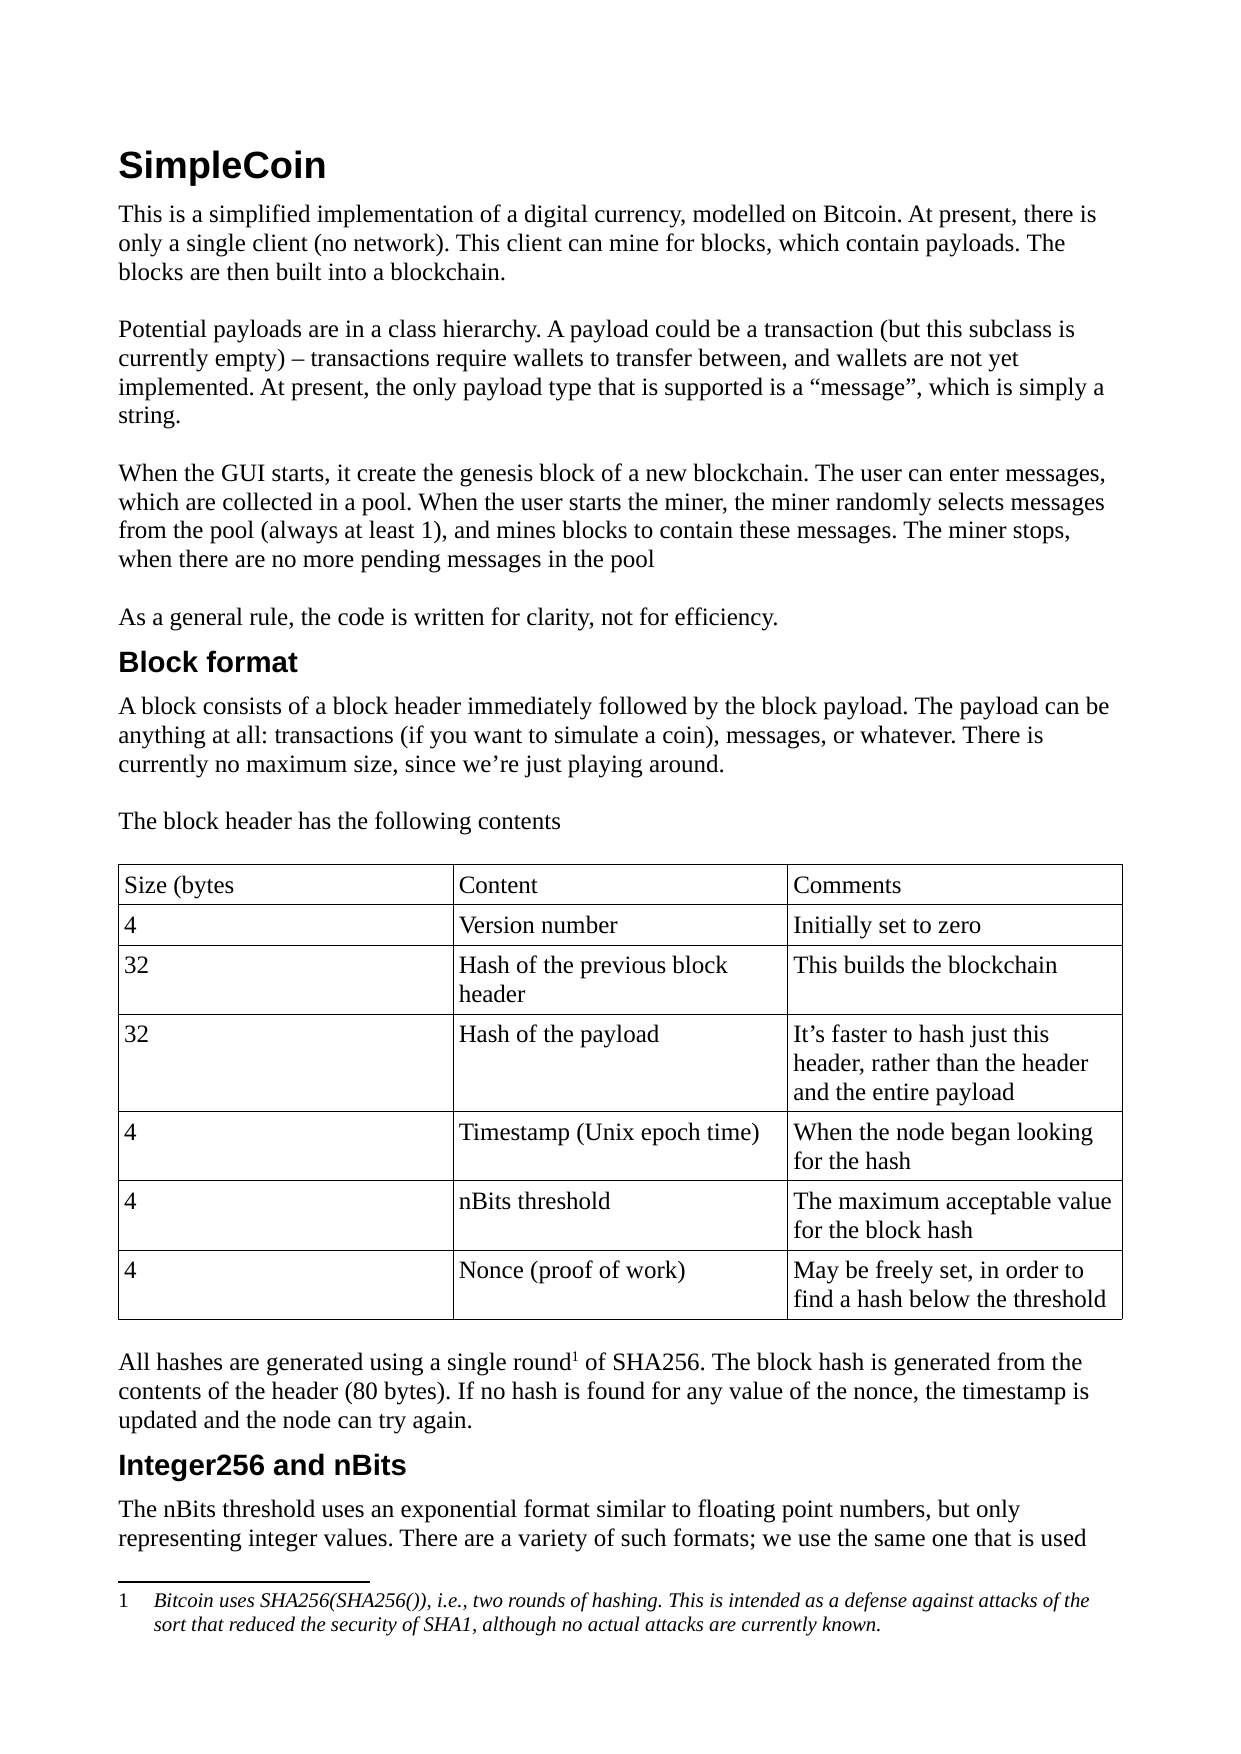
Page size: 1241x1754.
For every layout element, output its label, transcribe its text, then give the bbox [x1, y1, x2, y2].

table_cell It’s faster to hash just this header, rather than the header and the entire payload [788, 1015, 1122, 1111]
table_header Content [454, 865, 787, 904]
text A block consists of a block header immediately followed by the block payload. The payload can be anything at all: transactions (if you want to simulate a coin), messages, or whatever. There is currently no maximum size, since we’re just playing around. [118, 691, 1122, 778]
table_cell 4 [119, 1251, 453, 1318]
table_cell 4 [119, 1112, 453, 1180]
subtitle SimpleCoin [118, 143, 1122, 187]
text The nBits threshold uses an exponential format similar to floating point numbers, but only representing integer values. There are a variety of such formats; we use the same one that is used for BitCoin. The first byte gives the total length of the number in bytes (think of this as a base-256 exponent). The next three bytes are the mantissa, giving the value of the number. The first bit of the mantissa must be zero, because it is (historically) a sign bit. Examples: [118, 1494, 1122, 1552]
table_cell Hash of the previous block header [454, 946, 787, 1013]
table_cell nBits threshold [454, 1181, 787, 1249]
table_cell 4 [119, 905, 453, 944]
table_cell 32 [119, 1015, 453, 1111]
table_header Comments [788, 865, 1122, 904]
subtitle Block format [118, 645, 1122, 679]
table_cell This builds the blockchain [788, 946, 1122, 1013]
text Potential payloads are in a class hierarchy. A payload could be a transaction (but this subclass is currently empty) – transactions require wallets to transfer between, and wallets are not yet implemented. At present, the only payload type that is supported is a “message”, which is simply a string. [118, 314, 1122, 429]
text Bitcoin uses SHA256(SHA256()), i.e., two rounds of hashing. This is intended as a defense against attacks of the sort that reduced the security of SHA1, although no actual attacks are currently known. [118, 1588, 1122, 1636]
table_cell The maximum acceptable value for the block hash [788, 1181, 1122, 1249]
table_header Size (bytes [119, 865, 453, 904]
table_cell Timestamp (Unix epoch time) [454, 1112, 787, 1180]
table_cell Hash of the payload [454, 1015, 787, 1111]
subtitle Integer256 and nBits [118, 1448, 1122, 1482]
text As a general rule, the code is written for clarity, not for efficiency. [118, 602, 1122, 631]
table_cell 32 [119, 946, 453, 1013]
table_cell 4 [119, 1181, 453, 1249]
text This is a simplified implementation of a digital currency, modelled on Bitcoin. At present, there is only a single client (no network). This client can mine for blocks, which contain payloads. The blocks are then built into a blockchain. [118, 199, 1122, 286]
text All hashes are generated using a single round of SHA256. The block hash is generated from the contents of the header (80 bytes). If no hash is found for any value of the nonce, the timestamp is updated and the node can try again. [118, 1347, 1122, 1434]
table_cell When the node began looking for the hash [788, 1112, 1122, 1180]
table_cell Version number [454, 905, 787, 944]
text When the GUI starts, it create the genesis block of a new blockchain. The user can enter messages, which are collected in a pool. When the user starts the miner, the miner randomly selects messages from the pool (always at least 1), and mines blocks to contain these messages. The miner stops, when there are no more pending messages in the pool [118, 458, 1122, 573]
table_cell Nonce (proof of work) [454, 1251, 787, 1318]
text The block header has the following contents [118, 806, 1122, 835]
table_cell May be freely set, in order to find a hash below the threshold [788, 1251, 1122, 1318]
table_cell Initially set to zero [788, 905, 1122, 944]
